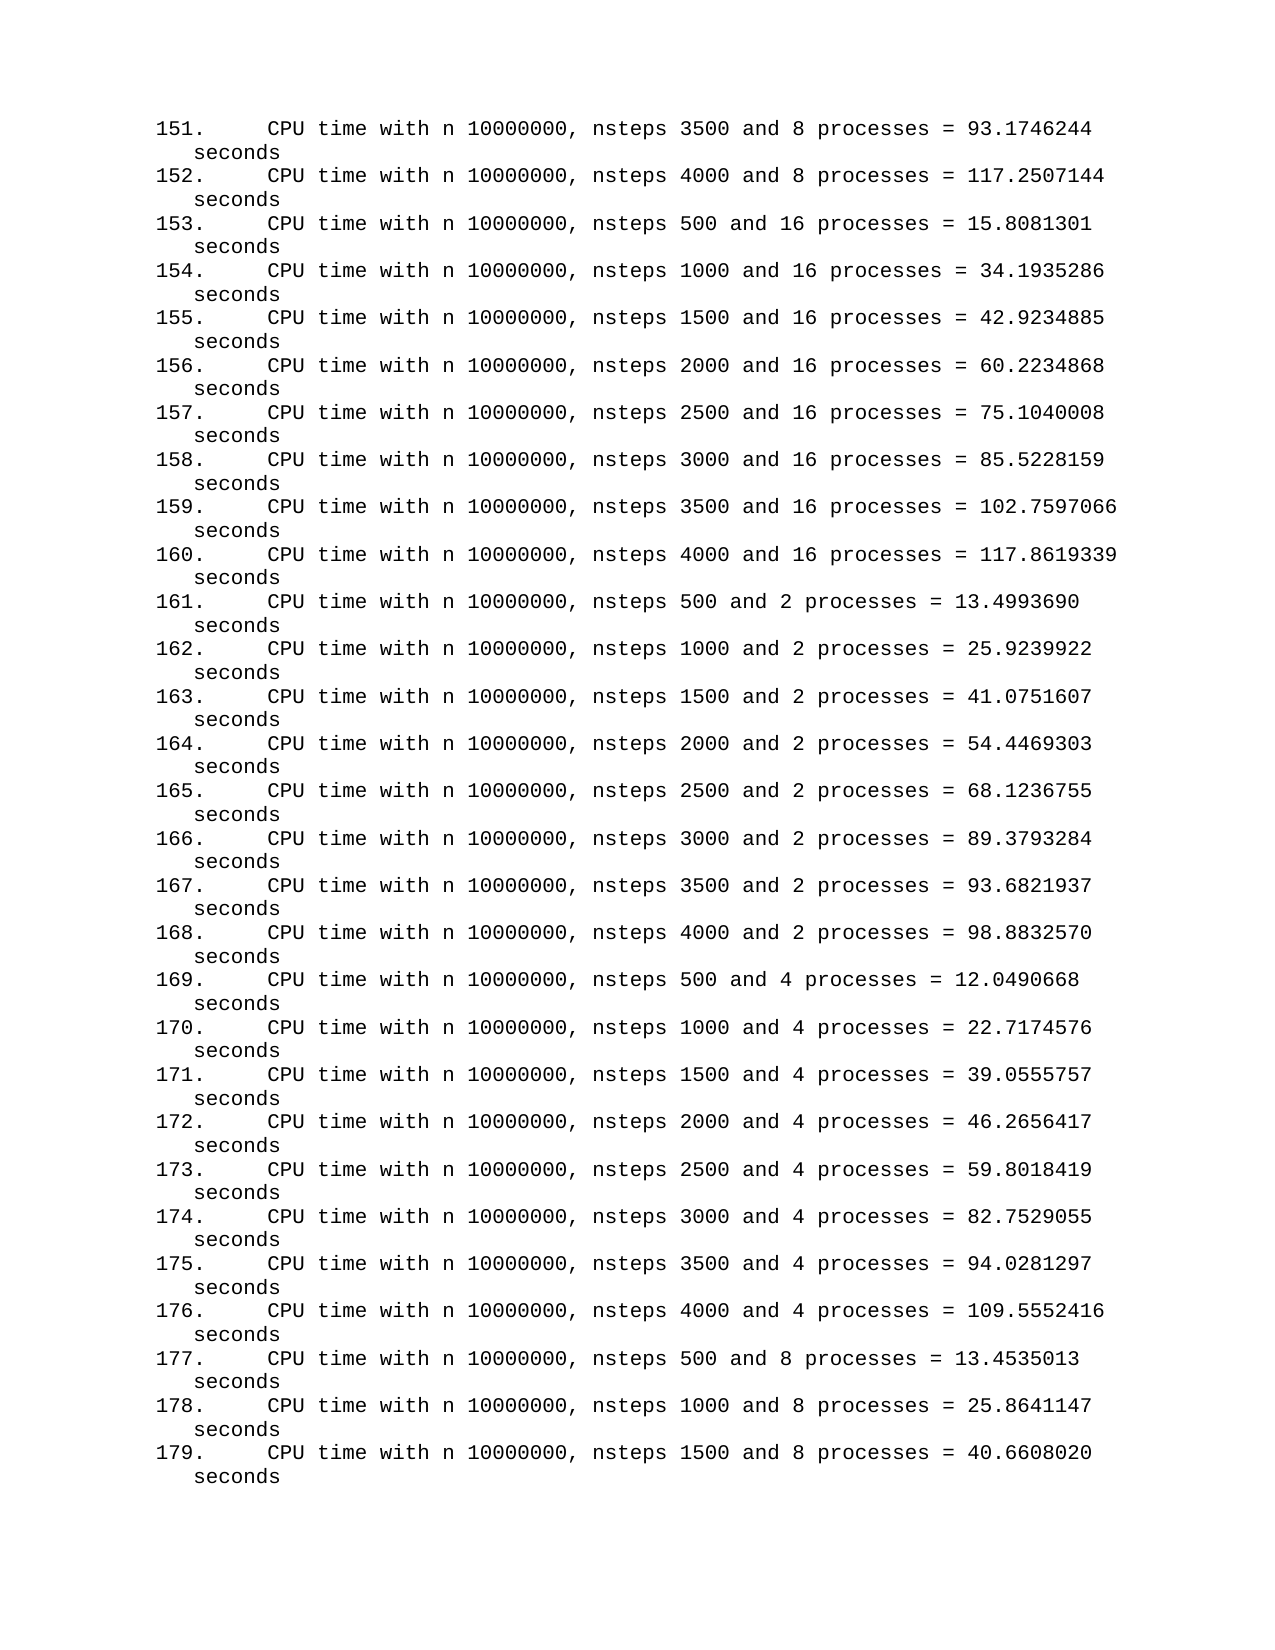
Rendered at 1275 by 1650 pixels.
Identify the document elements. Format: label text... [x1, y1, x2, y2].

list CPU time with n 10000000, nsteps 500 and 16 processes = 15.8081301 seconds [156, 213, 1157, 260]
list CPU time with n 10000000, nsteps 1500 and 4 processes = 39.0555757 seconds [156, 1064, 1157, 1111]
list CPU time with n 10000000, nsteps 500 and 8 processes = 13.4535013 seconds [156, 1348, 1157, 1395]
list CPU time with n 10000000, nsteps 500 and 2 processes = 13.4993690 seconds [156, 591, 1157, 638]
list CPU time with n 10000000, nsteps 2000 and 4 processes = 46.2656417 seconds [156, 1111, 1157, 1158]
list CPU time with n 10000000, nsteps 3500 and 2 processes = 93.6821937 seconds [156, 875, 1157, 922]
list CPU time with n 10000000, nsteps 3500 and 4 processes = 94.0281297 seconds [156, 1253, 1157, 1300]
list CPU time with n 10000000, nsteps 2500 and 4 processes = 59.8018419 seconds [156, 1158, 1157, 1206]
list CPU time with n 10000000, nsteps 1000 and 8 processes = 25.8641147 seconds [156, 1395, 1157, 1442]
list CPU time with n 10000000, nsteps 3000 and 4 processes = 82.7529055 seconds [156, 1206, 1157, 1253]
list CPU time with n 10000000, nsteps 1500 and 2 processes = 41.0751607 seconds [156, 686, 1157, 733]
list CPU time with n 10000000, nsteps 3500 and 8 processes = 93.1746244 seconds [156, 118, 1157, 165]
list CPU time with n 10000000, nsteps 4000 and 4 processes = 109.5552416 seconds [156, 1300, 1157, 1348]
list CPU time with n 10000000, nsteps 2000 and 16 processes = 60.2234868 seconds [156, 354, 1157, 402]
list CPU time with n 10000000, nsteps 3000 and 16 processes = 85.5228159 seconds [156, 449, 1157, 496]
list CPU time with n 10000000, nsteps 2000 and 2 processes = 54.4469303 seconds [156, 733, 1157, 780]
list CPU time with n 10000000, nsteps 1000 and 16 processes = 34.1935286 seconds [156, 260, 1157, 307]
list CPU time with n 10000000, nsteps 1500 and 16 processes = 42.9234885 seconds [156, 307, 1157, 354]
list CPU time with n 10000000, nsteps 3500 and 16 processes = 102.7597066 seconds [156, 496, 1157, 544]
list CPU time with n 10000000, nsteps 1000 and 2 processes = 25.9239922 seconds [156, 638, 1157, 686]
list CPU time with n 10000000, nsteps 1000 and 4 processes = 22.7174576 seconds [156, 1017, 1157, 1064]
list CPU time with n 10000000, nsteps 3000 and 2 processes = 89.3793284 seconds [156, 827, 1157, 875]
list CPU time with n 10000000, nsteps 4000 and 8 processes = 117.2507144 seconds [156, 165, 1157, 213]
list CPU time with n 10000000, nsteps 1500 and 8 processes = 40.6608020 seconds [156, 1442, 1157, 1489]
list CPU time with n 10000000, nsteps 2500 and 2 processes = 68.1236755 seconds [156, 780, 1157, 827]
list CPU time with n 10000000, nsteps 4000 and 2 processes = 98.8832570 seconds [156, 922, 1157, 969]
list CPU time with n 10000000, nsteps 500 and 4 processes = 12.0490668 seconds [156, 969, 1157, 1017]
list CPU time with n 10000000, nsteps 2500 and 16 processes = 75.1040008 seconds [156, 402, 1157, 449]
list CPU time with n 10000000, nsteps 4000 and 16 processes = 117.8619339 seconds [156, 544, 1157, 591]
